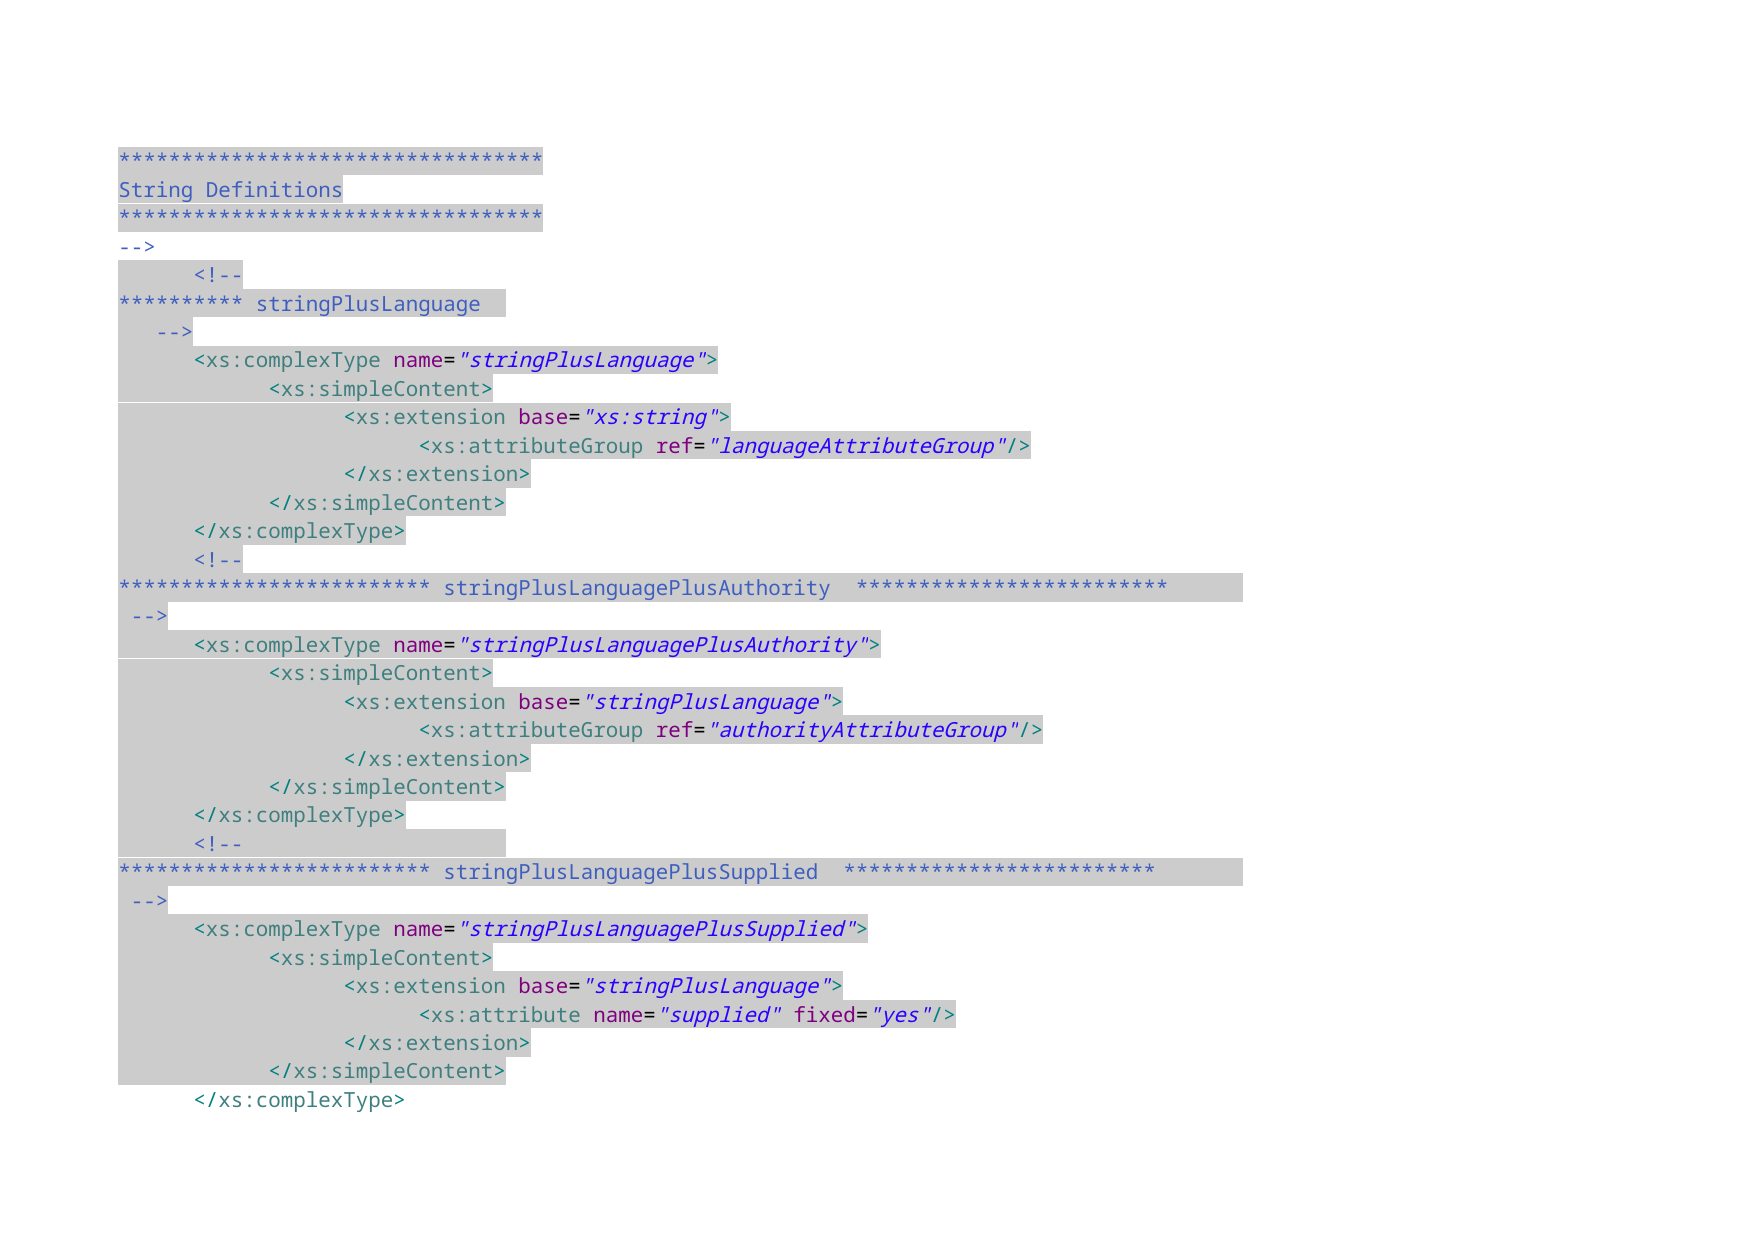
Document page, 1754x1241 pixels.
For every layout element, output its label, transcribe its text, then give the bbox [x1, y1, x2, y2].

text <xs:simpleContent> [118, 658, 1636, 687]
text <xs:attributeGroup ref="authorityAttributeGroup"/> [118, 715, 1636, 744]
text <xs:extension base="xs:string"> [118, 402, 1636, 431]
text <!-- [118, 260, 1636, 289]
text --> [118, 317, 1636, 346]
text <xs:complexType name="stringPlusLanguagePlusSupplied"> [118, 914, 1636, 943]
text <xs:extension base="stringPlusLanguage"> [118, 687, 1636, 715]
text </xs:simpleContent> [118, 772, 1636, 801]
text </xs:extension> [118, 459, 1636, 488]
text <xs:simpleContent> [118, 943, 1636, 971]
text <xs:complexType name="stringPlusLanguage"> [118, 346, 1636, 374]
text <xs:complexType name="stringPlusLanguagePlusAuthority"> [118, 630, 1636, 658]
text ************************* stringPlusLanguagePlusAuthority ************************* [118, 573, 1636, 602]
text --> [118, 886, 1636, 914]
text </xs:extension> [118, 744, 1636, 772]
text ********** stringPlusLanguage [118, 289, 1636, 317]
text </xs:simpleContent> [118, 488, 1636, 516]
text ********************************** [118, 203, 1636, 232]
text ************************* stringPlusLanguagePlusSupplied ************************* [118, 857, 1636, 886]
text <xs:simpleContent> [118, 374, 1636, 402]
text <xs:extension base="stringPlusLanguage"> [118, 971, 1636, 1000]
text --> [118, 602, 1636, 630]
text ********************************** [118, 147, 1636, 175]
text <!-- [118, 545, 1636, 573]
text <xs:attributeGroup ref="languageAttributeGroup"/> [118, 431, 1636, 459]
text <!-- [118, 829, 1636, 857]
text </xs:simpleContent> [118, 1057, 1636, 1085]
text </xs:complexType> [118, 516, 1636, 545]
text --> [118, 232, 1636, 260]
text String Definitions [118, 175, 1636, 203]
text </xs:complexType> [118, 801, 1636, 829]
text </xs:extension> [118, 1028, 1636, 1057]
text <xs:attribute name="supplied" fixed="yes"/> [118, 1000, 1636, 1028]
text </xs:complexType> [118, 1085, 1636, 1113]
